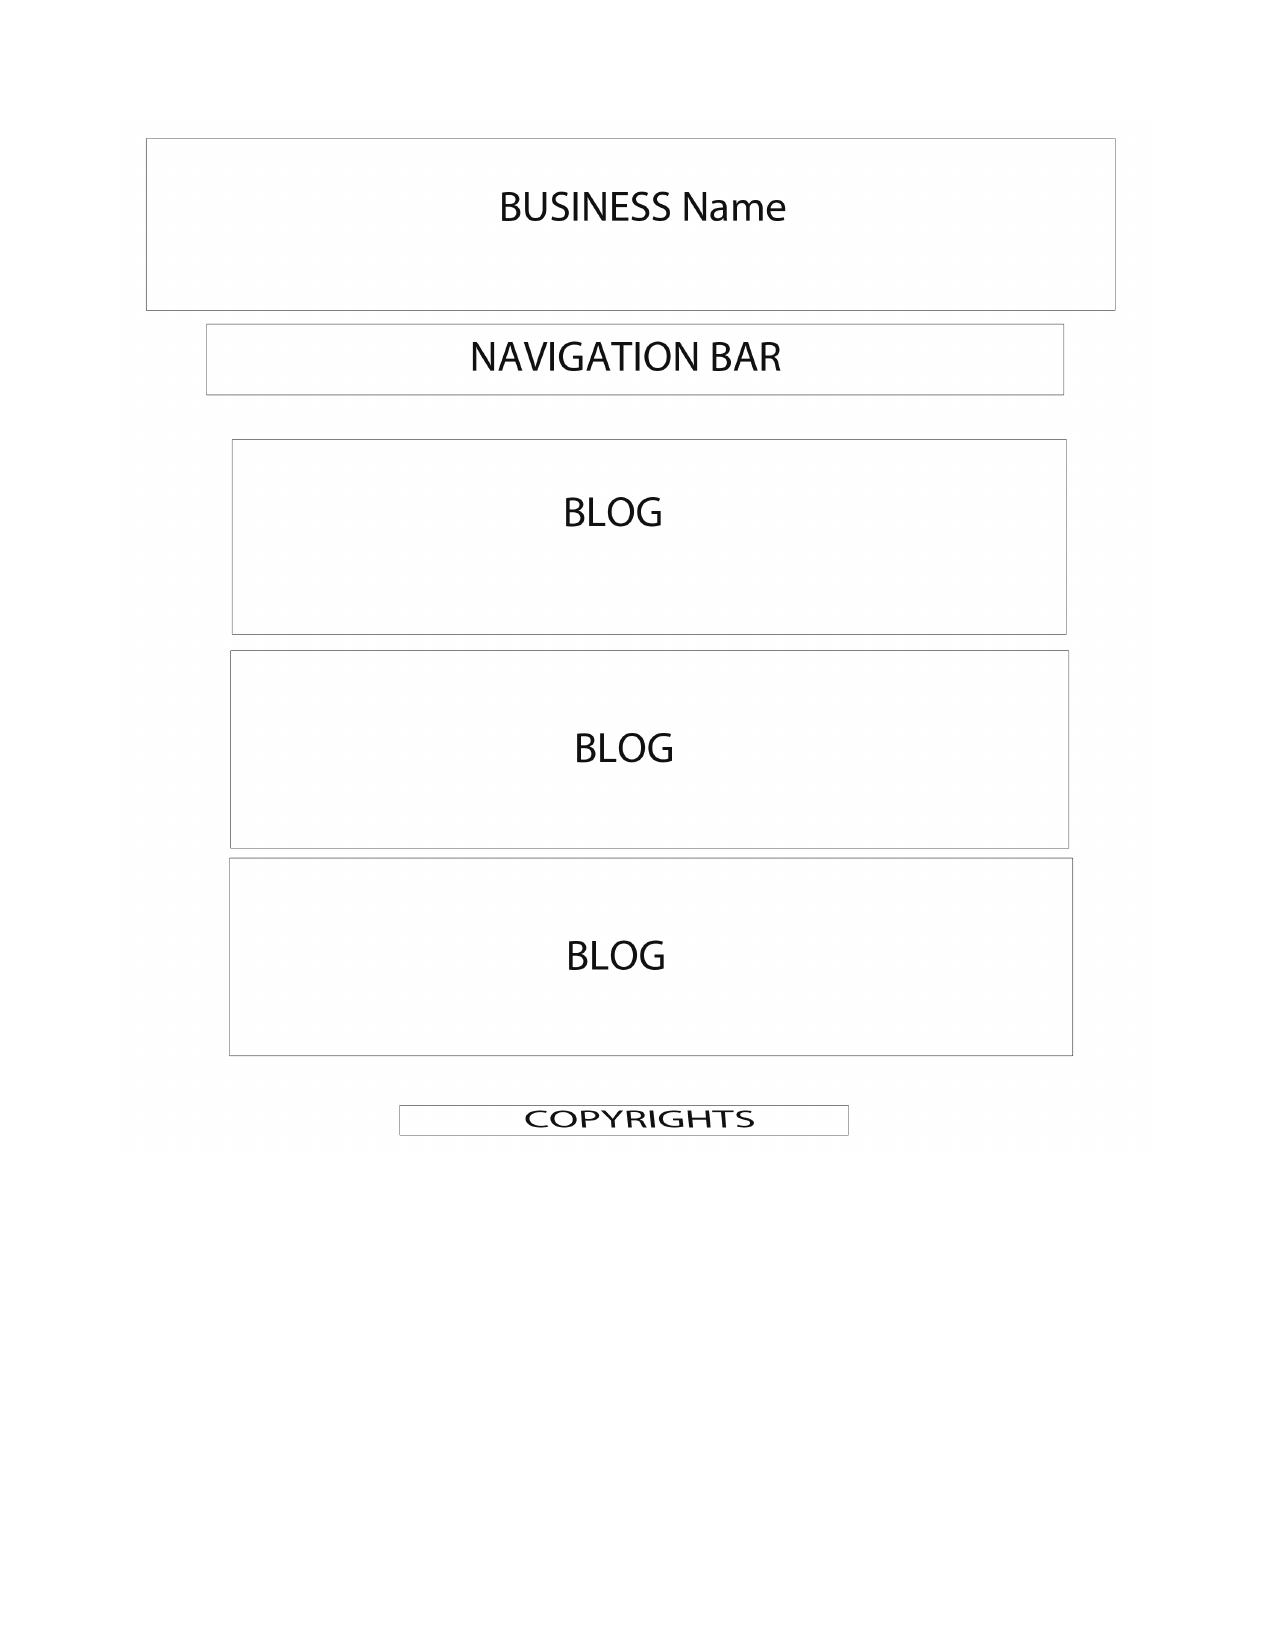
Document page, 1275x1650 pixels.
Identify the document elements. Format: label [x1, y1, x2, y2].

picture [118, 118, 1157, 1150]
